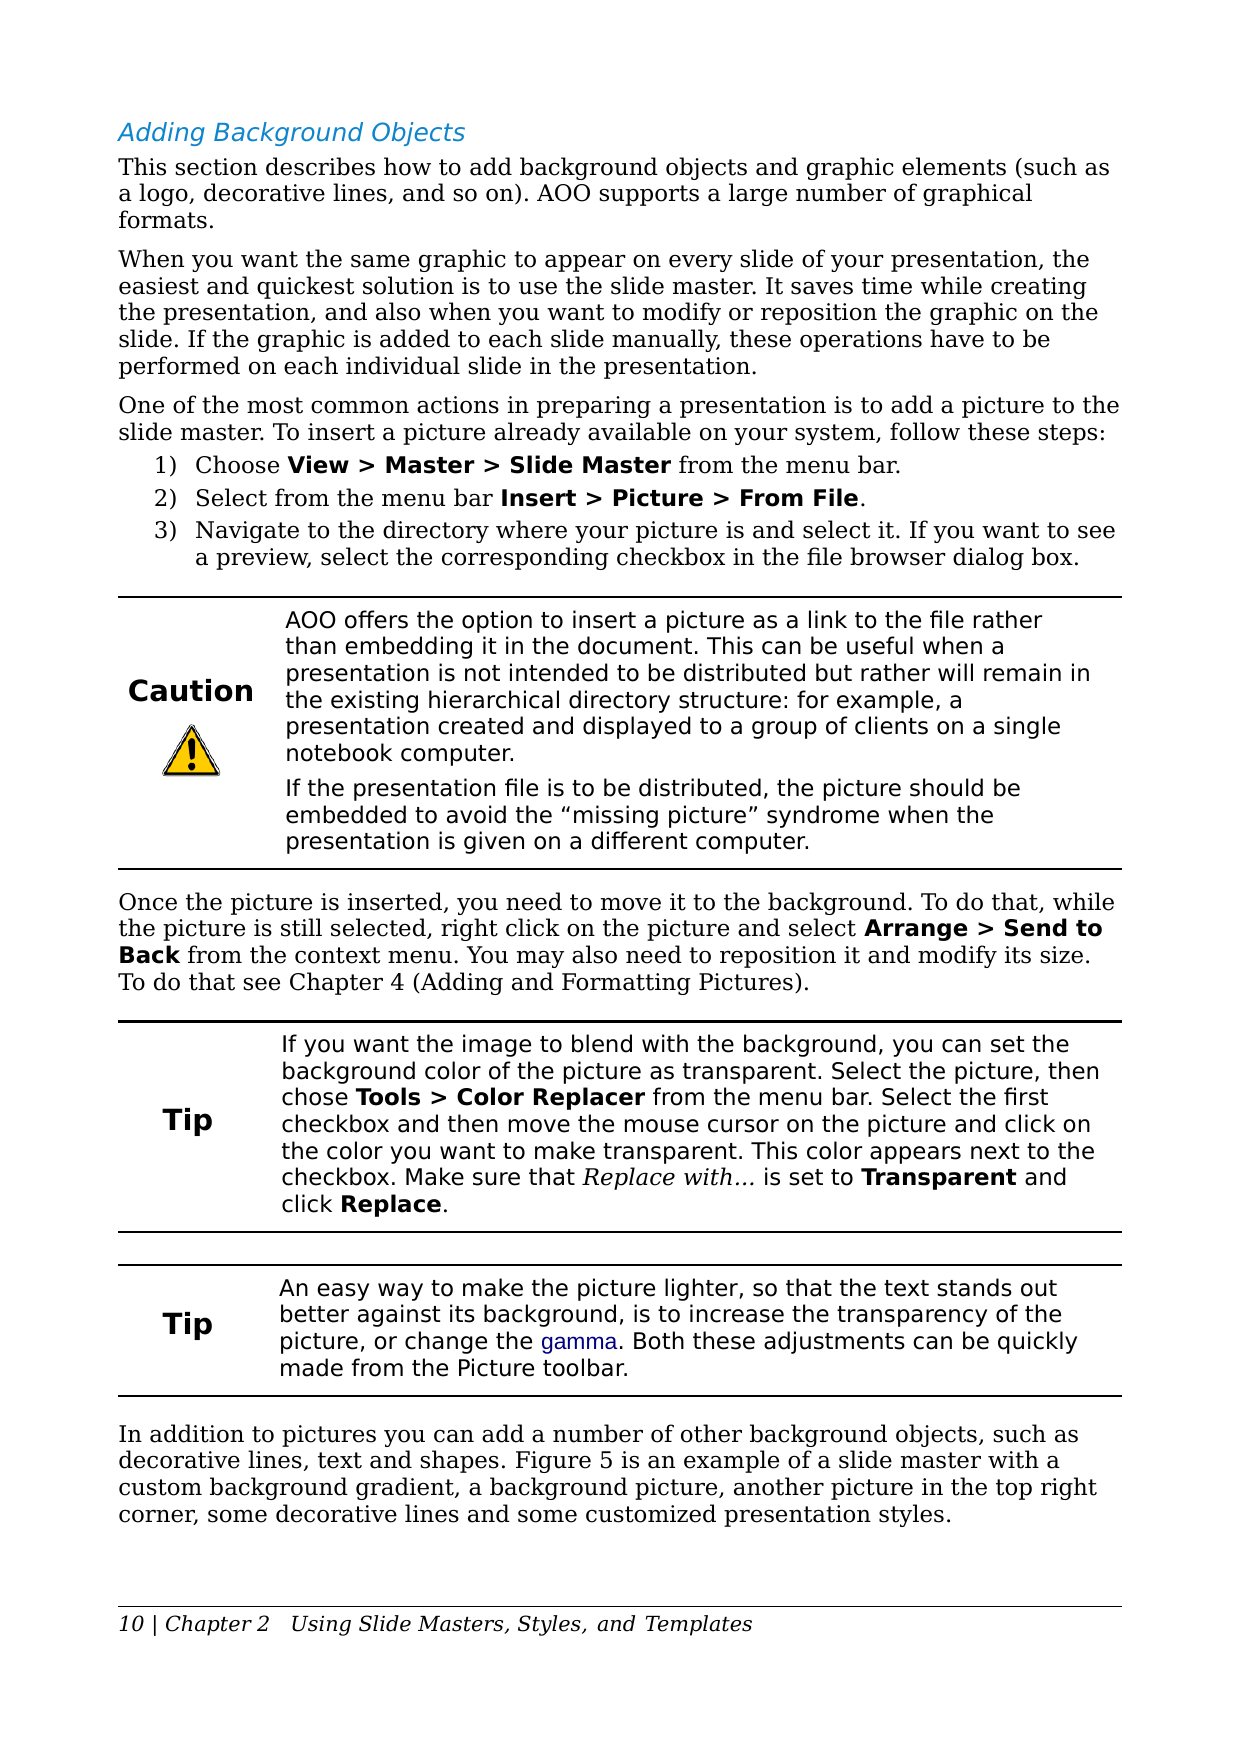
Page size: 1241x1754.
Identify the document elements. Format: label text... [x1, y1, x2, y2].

table_header Tip [118, 1266, 257, 1395]
text This section describes how to add background objects and graphic elements (such as a logo, decorative lines, and so on). AOO supports a large number of graphical formats. [118, 154, 1122, 234]
list Choose View > Master > Slide Master from the menu bar. [177, 452, 1122, 478]
table_header Tip [118, 1023, 257, 1231]
list Navigate to the directory where your picture is and select it. If you want to see a preview, select the corresponding checkbox in the file browser dialog box. [177, 518, 1122, 571]
table_header If you want the image to blend with the background, you can set the background color of the picture as transparent. Select the picture, then chose Tools > Color Replacer from the menu bar. Select the first checkbox and then move the mouse cursor on the picture and click on the color you want to make transparent. This color appears next to the checkbox. Make sure that Replace with... is set to Transparent and click Replace. [258, 1023, 1122, 1231]
table_header AOO offers the option to insert a picture as a link to the file rather than embedding it in the document. This can be useful when a presentation is not intended to be distributed but rather will remain in the existing hierarchical directory structure: for example, a presentation created and displayed to a group of clients on a single notebook computer. If the presentation file is to be distributed, the picture should be embedded to avoid the “missing picture” syndrome when the presentation is given on a different computer. [264, 598, 1122, 868]
subtitle Adding Background Objects [118, 118, 1122, 147]
picture [158, 720, 224, 780]
table_header An easy way to make the picture lighter, so that the text stands out better against its background, is to increase the transparency of the picture, or change the gamma. Both these adjustments can be quickly made from the Picture toolbar. [258, 1266, 1122, 1395]
text When you want the same graphic to appear on every slide of your presentation, the easiest and quickest solution is to use the slide master. It saves time while creating the presentation, and also when you want to modify or reposition the graphic on the slide. If the graphic is added to each slide manually, these operations have to be performed on each individual slide in the presentation. [118, 246, 1122, 379]
list Select from the menu bar Insert > Picture > From File. [177, 485, 1122, 511]
list One of the most common actions in preparing a presentation is to add a picture to the slide master. To insert a picture already available on your system, follow these steps: [118, 392, 1122, 445]
text Once the picture is inserted, you need to move it to the background. To do that, while the picture is still selected, right click on the picture and select Arrange > Send to Back from the context menu. You may also need to reposition it and modify its size. To do that see Chapter 4 (Adding and Formatting Pictures). [118, 889, 1122, 995]
text In addition to pictures you can add a number of other background objects, such as decorative lines, text and shapes. Figure 5 is an example of a slide master with a custom background gradient, a background picture, another picture in the top right corner, some decorative lines and some customized presentation styles. [118, 1421, 1122, 1528]
table_header Caution [118, 598, 264, 868]
